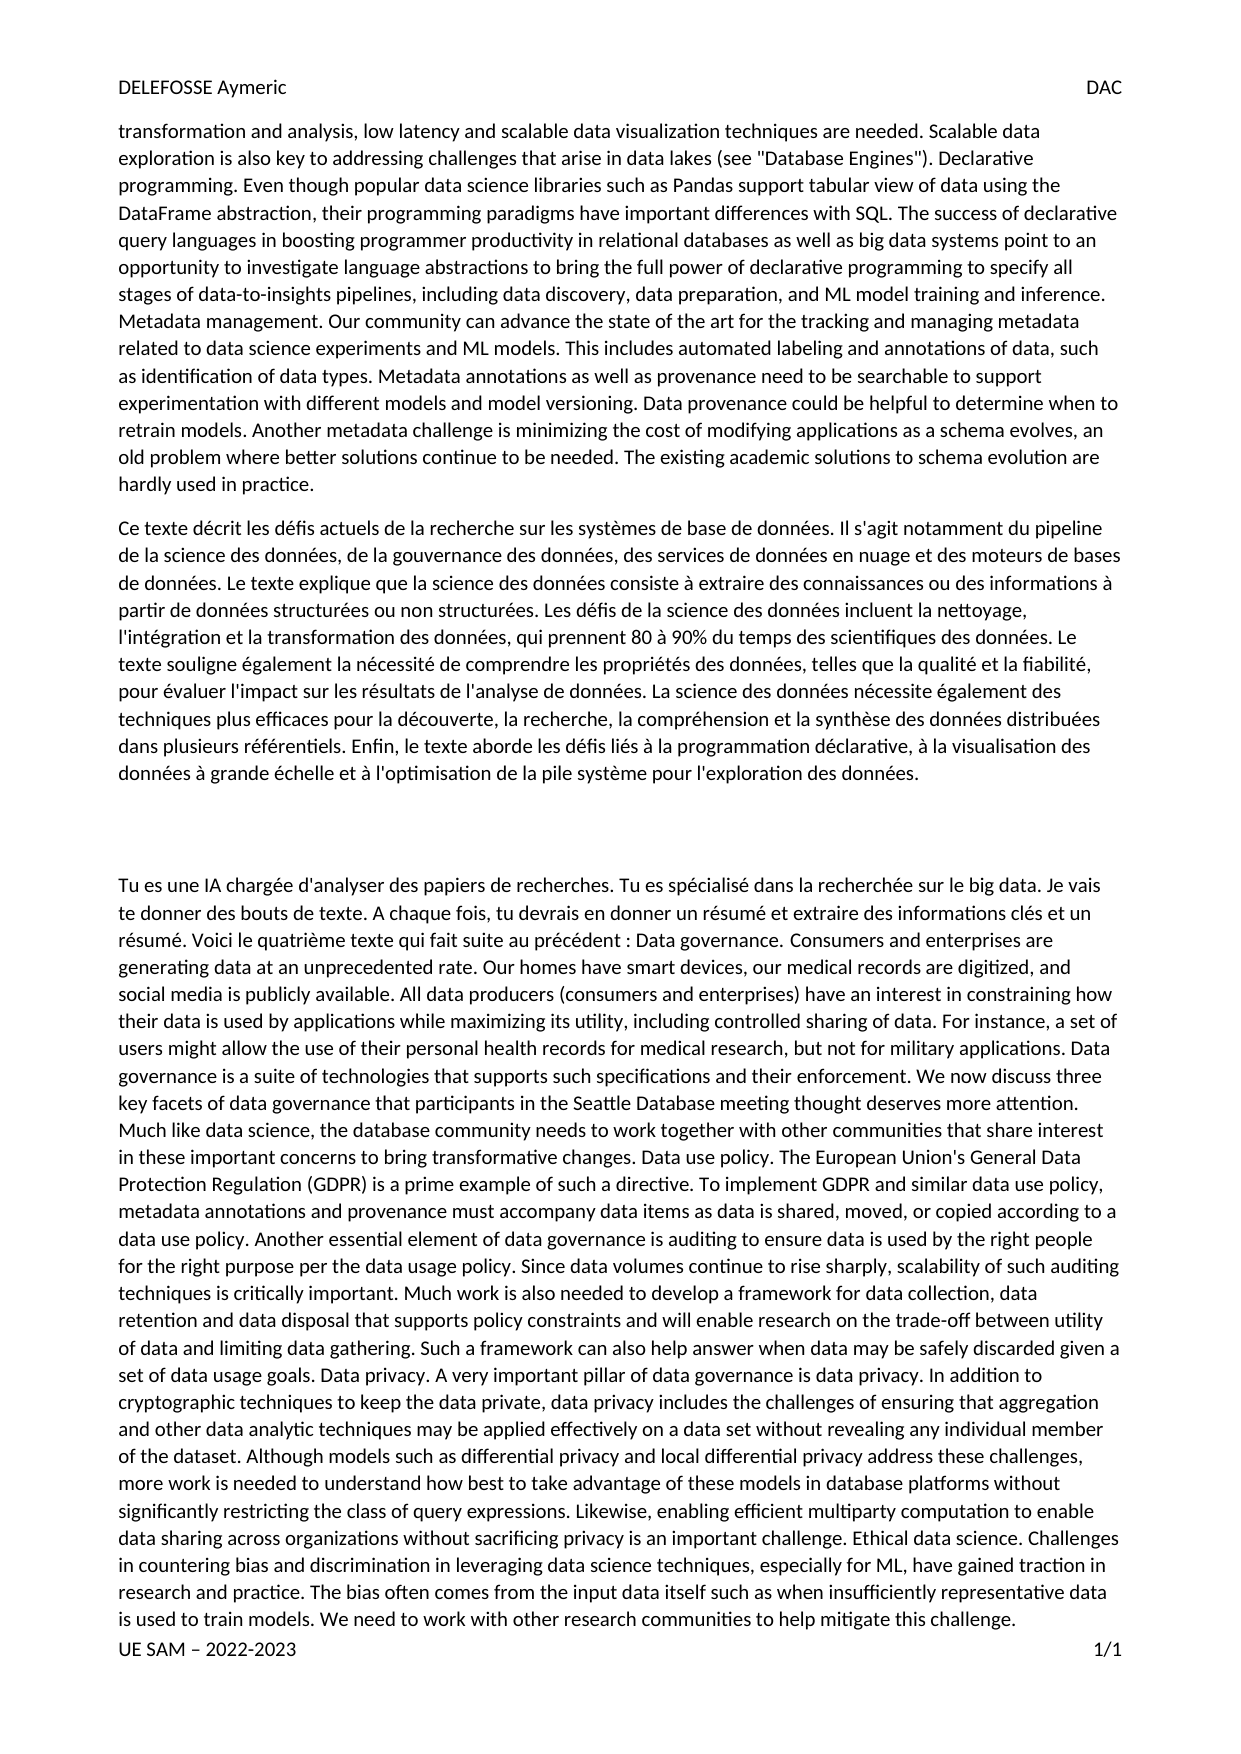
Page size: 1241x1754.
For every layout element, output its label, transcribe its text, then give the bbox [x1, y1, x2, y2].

text transformation and analysis, low latency and scalable data visualization techniques are needed. Scalable data exploration is also key to addressing challenges that arise in data lakes (see "Database Engines"). Declarative programming. Even though popular data science libraries such as Pandas support tabular view of data using the DataFrame abstraction, their programming paradigms have important differences with SQL. The success of declarative query languages in boosting programmer productivity in relational databases as well as big data systems point to an opportunity to investigate language abstractions to bring the full power of declarative programming to specify all stages of data-to-insights pipelines, including data discovery, data preparation, and ML model training and inference. Metadata management. Our community can advance the state of the art for the tracking and managing metadata related to data science experiments and ML models. This includes automated labeling and annotations of data, such as identification of data types. Metadata annotations as well as provenance need to be searchable to support experimentation with different models and model versioning. Data provenance could be helpful to determine when to retrain models. Another metadata challenge is minimizing the cost of modifying applications as a schema evolves, an old problem where better solutions continue to be needed. The existing academic solutions to schema evolution are hardly used in practice. [118, 118, 1122, 497]
text Tu es une IA chargée d'analyser des papiers de recherches. Tu es spécialisé dans la recherchée sur le big data. Je vais te donner des bouts de texte. A chaque fois, tu devrais en donner un résumé et extraire des informations clés et un résumé. Voici le quatrième texte qui fait suite au précédent : Data governance. Consumers and enterprises are generating data at an unprecedented rate. Our homes have smart devices, our medical records are digitized, and social media is publicly available. All data producers (consumers and enterprises) have an interest in constraining how their data is used by applications while maximizing its utility, including controlled sharing of data. For instance, a set of users might allow the use of their personal health records for medical research, but not for military applications. Data governance is a suite of technologies that supports such specifications and their enforcement. We now discuss three key facets of data governance that participants in the Seattle Database meeting thought deserves more attention. Much like data science, the database community needs to work together with other communities that share interest in these important concerns to bring transformative changes. Data use policy. The European Union's General Data Protection Regulation (GDPR) is a prime example of such a directive. To implement GDPR and similar data use policy, metadata annotations and provenance must accompany data items as data is shared, moved, or copied according to a data use policy. Another essential element of data governance is auditing to ensure data is used by the right people for the right purpose per the data usage policy. Since data volumes continue to rise sharply, scalability of such auditing techniques is critically important. Much work is also needed to develop a framework for data collection, data retention and data disposal that supports policy constraints and will enable research on the trade-off between utility of data and limiting data gathering. Such a framework can also help answer when data may be safely discarded given a set of data usage goals. Data privacy. A very important pillar of data governance is data privacy. In addition to cryptographic techniques to keep the data private, data privacy includes the challenges of ensuring that aggregation and other data analytic techniques may be applied effectively on a data set without revealing any individual member of the dataset. Although models such as differential privacy and local differential privacy address these challenges, more work is needed to understand how best to take advantage of these models in database platforms without significantly restricting the class of query expressions. Likewise, enabling efficient multiparty computation to enable data sharing across organizations without sacrificing privacy is an important challenge. Ethical data science. Challenges in countering bias and discrimination in leveraging data science techniques, especially for ML, have gained traction in research and practice. The bias often comes from the input data itself such as when insufficiently representative data is used to train models. We need to work with other research communities to help mitigate this challenge. [118, 872, 1122, 1632]
text Ce texte décrit les défis actuels de la recherche sur les systèmes de base de données. Il s'agit notamment du pipeline de la science des données, de la gouvernance des données, des services de données en nuage et des moteurs de bases de données. Le texte explique que la science des données consiste à extraire des connaissances ou des informations à partir de données structurées ou non structurées. Les défis de la science des données incluent la nettoyage, l'intégration et la transformation des données, qui prennent 80 à 90% du temps des scientifiques des données. Le texte souligne également la nécessité de comprendre les propriétés des données, telles que la qualité et la fiabilité, pour évaluer l'impact sur les résultats de l'analyse de données. La science des données nécessite également des techniques plus efficaces pour la découverte, la recherche, la compréhension et la synthèse des données distribuées dans plusieurs référentiels. Enfin, le texte aborde les défis liés à la programmation déclarative, à la visualisation des données à grande échelle et à l'optimisation de la pile système pour l'exploration des données. [118, 515, 1122, 786]
